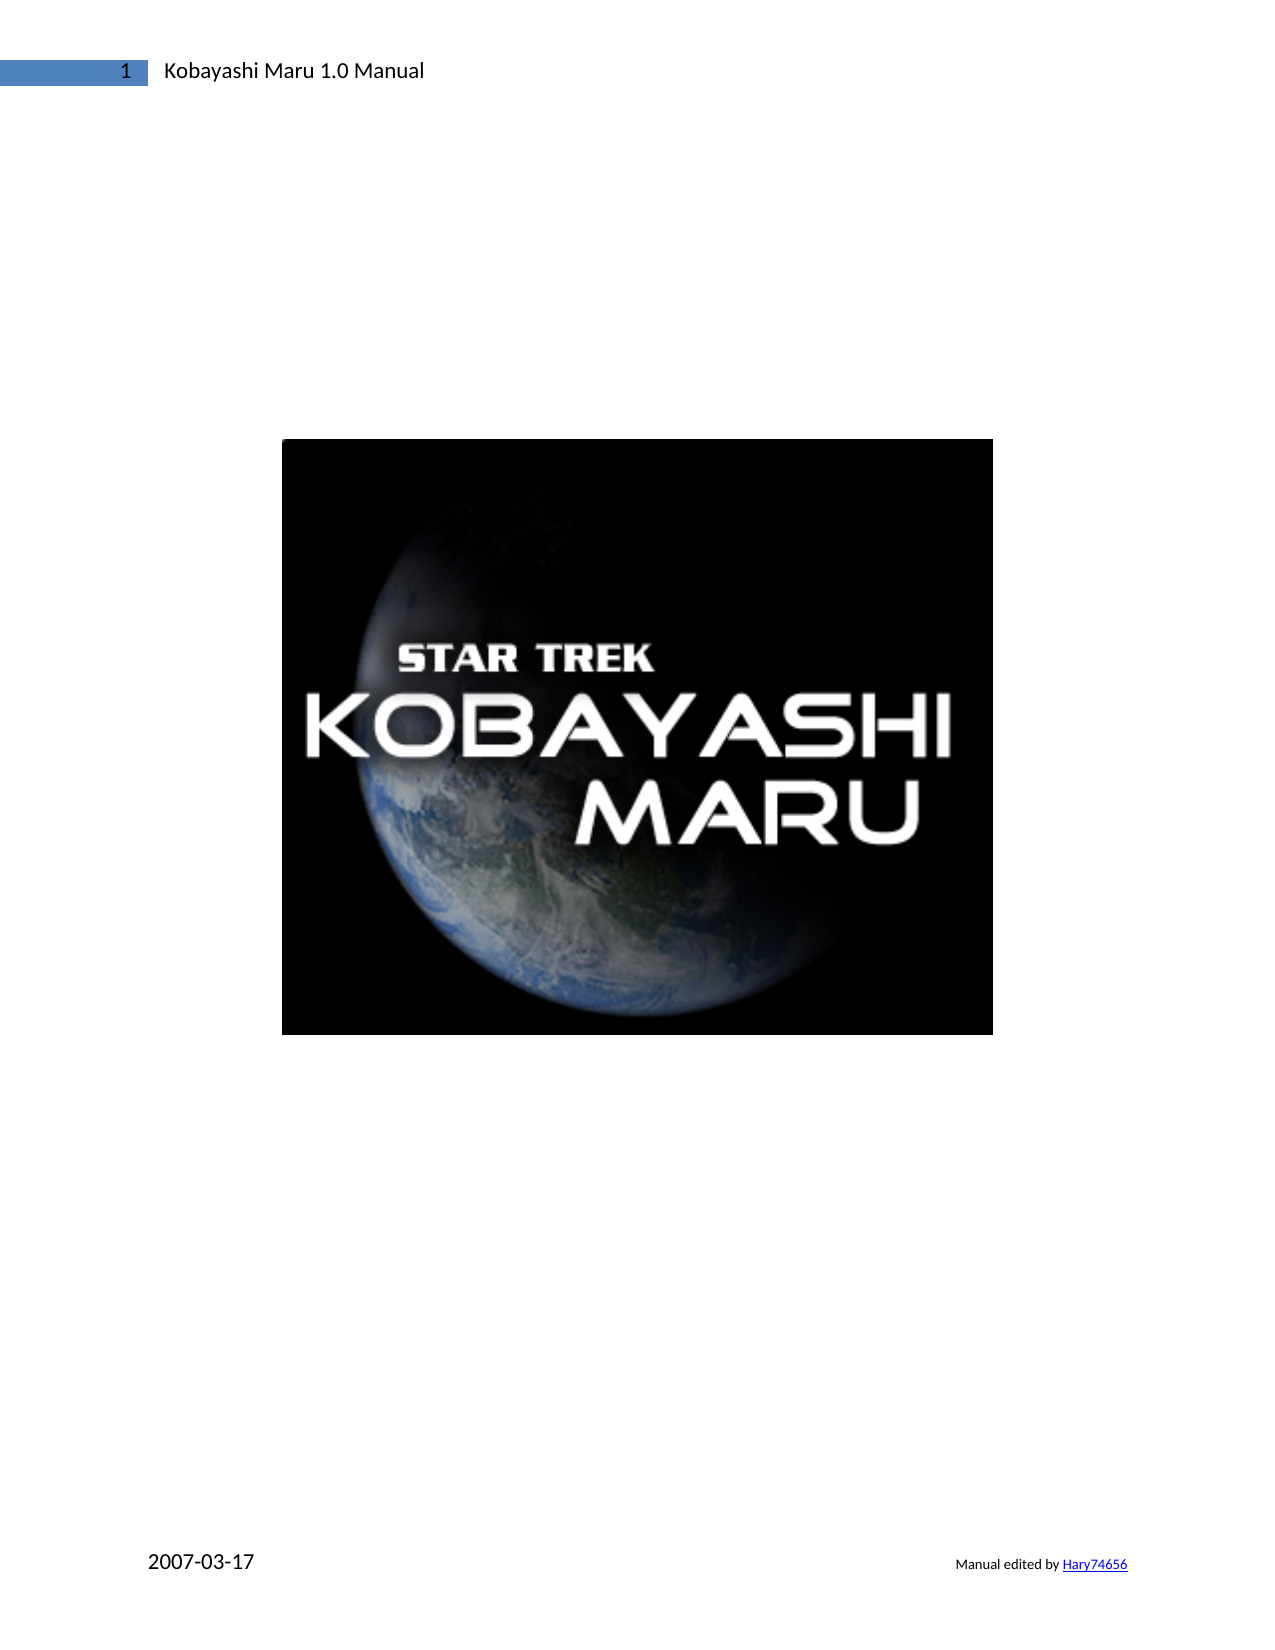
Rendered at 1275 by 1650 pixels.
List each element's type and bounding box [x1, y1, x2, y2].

picture [282, 439, 993, 1035]
